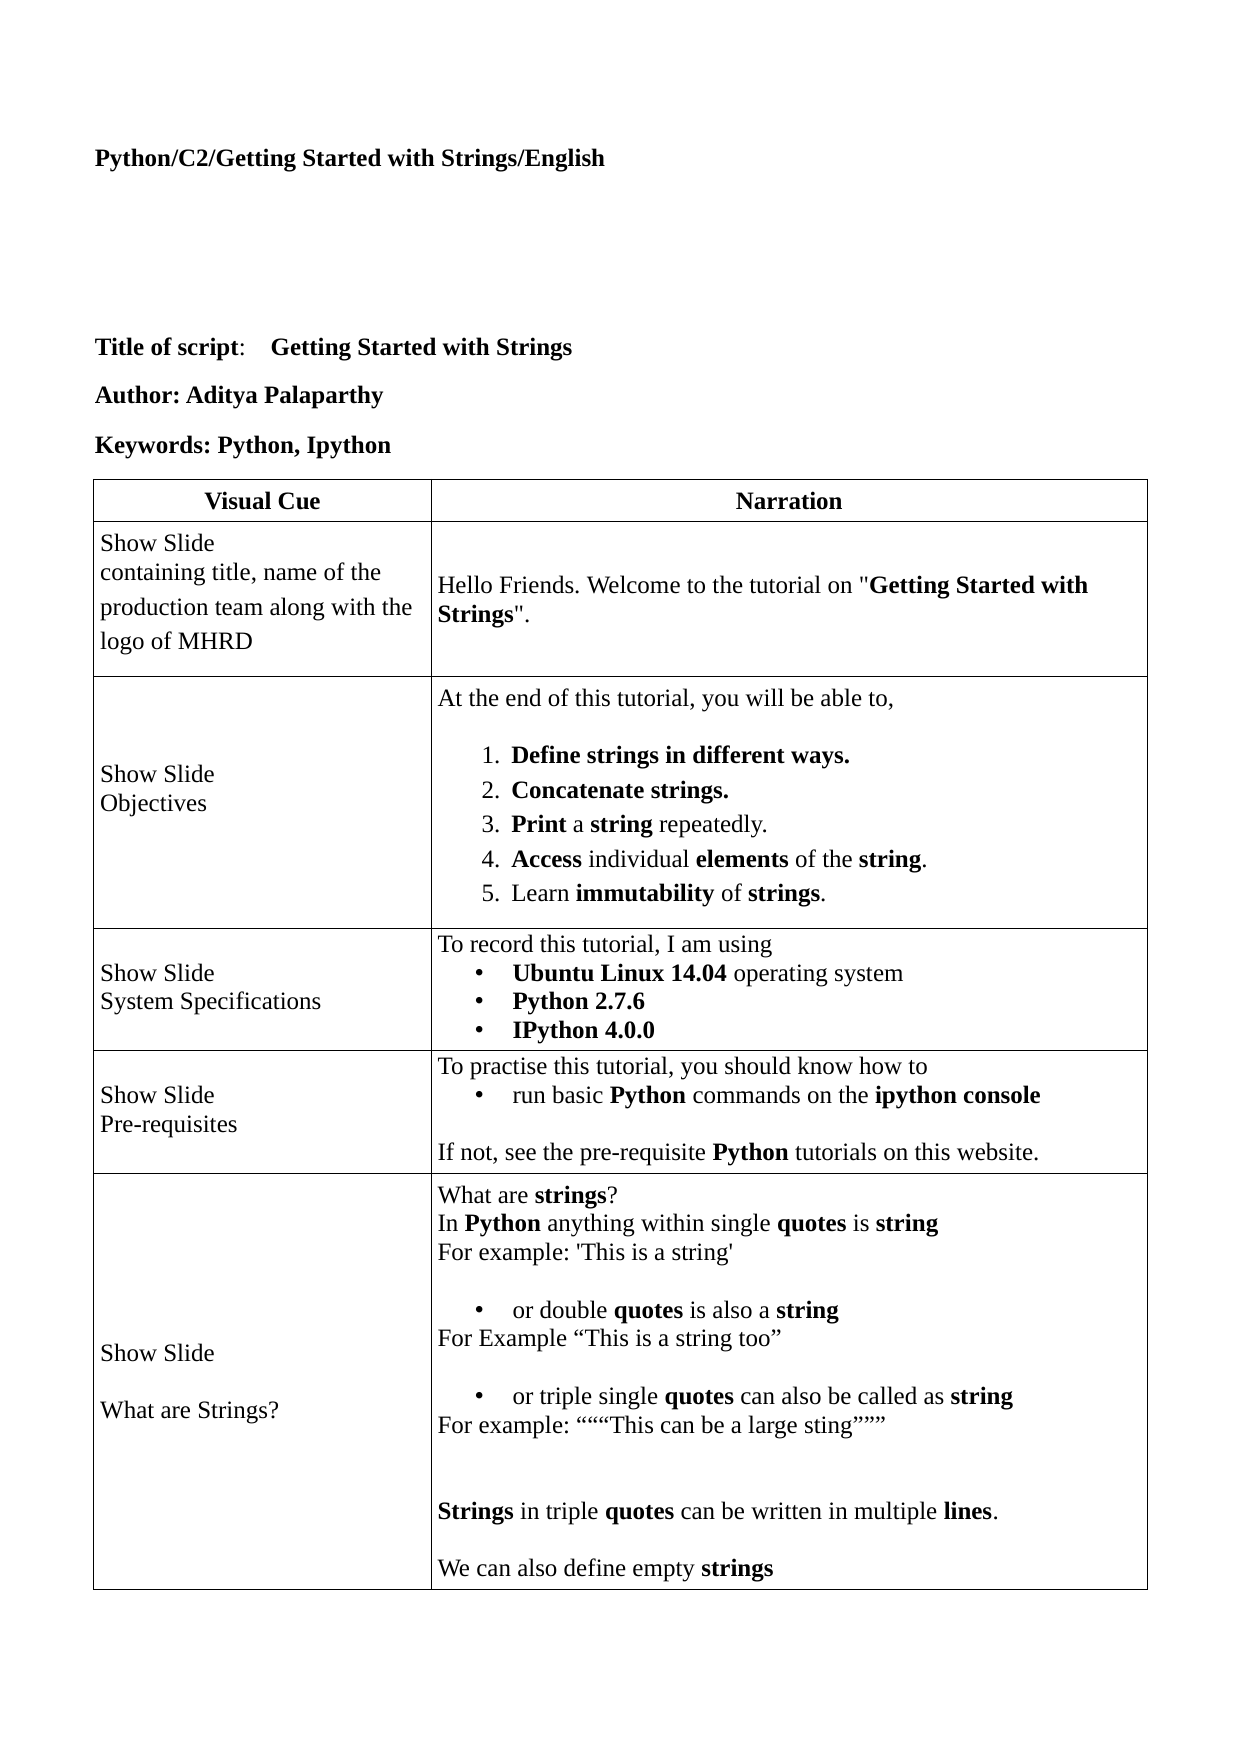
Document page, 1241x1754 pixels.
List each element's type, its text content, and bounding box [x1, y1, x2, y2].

table_cell Show Slide What are Strings? [94, 1174, 431, 1588]
text Title of script: Getting Started with Strings [94, 332, 1146, 360]
table_cell Show Slide containing title, name of the production team along with the logo of MHRD [94, 522, 431, 676]
table_header Visual Cue [94, 480, 431, 521]
table_cell Hello Friends. Welcome to the tutorial on "Getting Started with Strings". [432, 522, 1147, 676]
table_cell To practise this tutorial, you should know how to run basic Python commands on the ipython console If not, see the pre-requisite Python tutorials on this website. [432, 1051, 1147, 1172]
subtitle Python/C2/Getting Started with Strings/English [94, 143, 1146, 172]
table_cell What are strings? In Python anything within single quotes is string For example: 'This is a string' or double quotes is also a string For Example “This is a string too” or triple single quotes can also be called as string For example: “““This can be a large sting””” Strings in triple quotes can be written in multiple lines. We can also define empty strings [432, 1174, 1147, 1588]
table_cell At the end of this tutorial, you will be able to, Define strings in different ways. Concatenate strings. Print a string repeatedly. Access individual elements of the string. Learn immutability of strings. [432, 677, 1147, 928]
table_cell Show Slide Objectives [94, 677, 431, 928]
text Keywords: Python, Ipython [94, 430, 1146, 458]
text Author: Aditya Palaparthy [94, 381, 1146, 409]
table_cell To record this tutorial, I am using Ubuntu Linux 14.04 operating system Python 2.7.6 IPython 4.0.0 [432, 929, 1147, 1050]
table_header Narration [432, 480, 1147, 521]
table_cell Show Slide Pre-requisites [94, 1051, 431, 1172]
table_cell Show Slide System Specifications [94, 929, 431, 1050]
